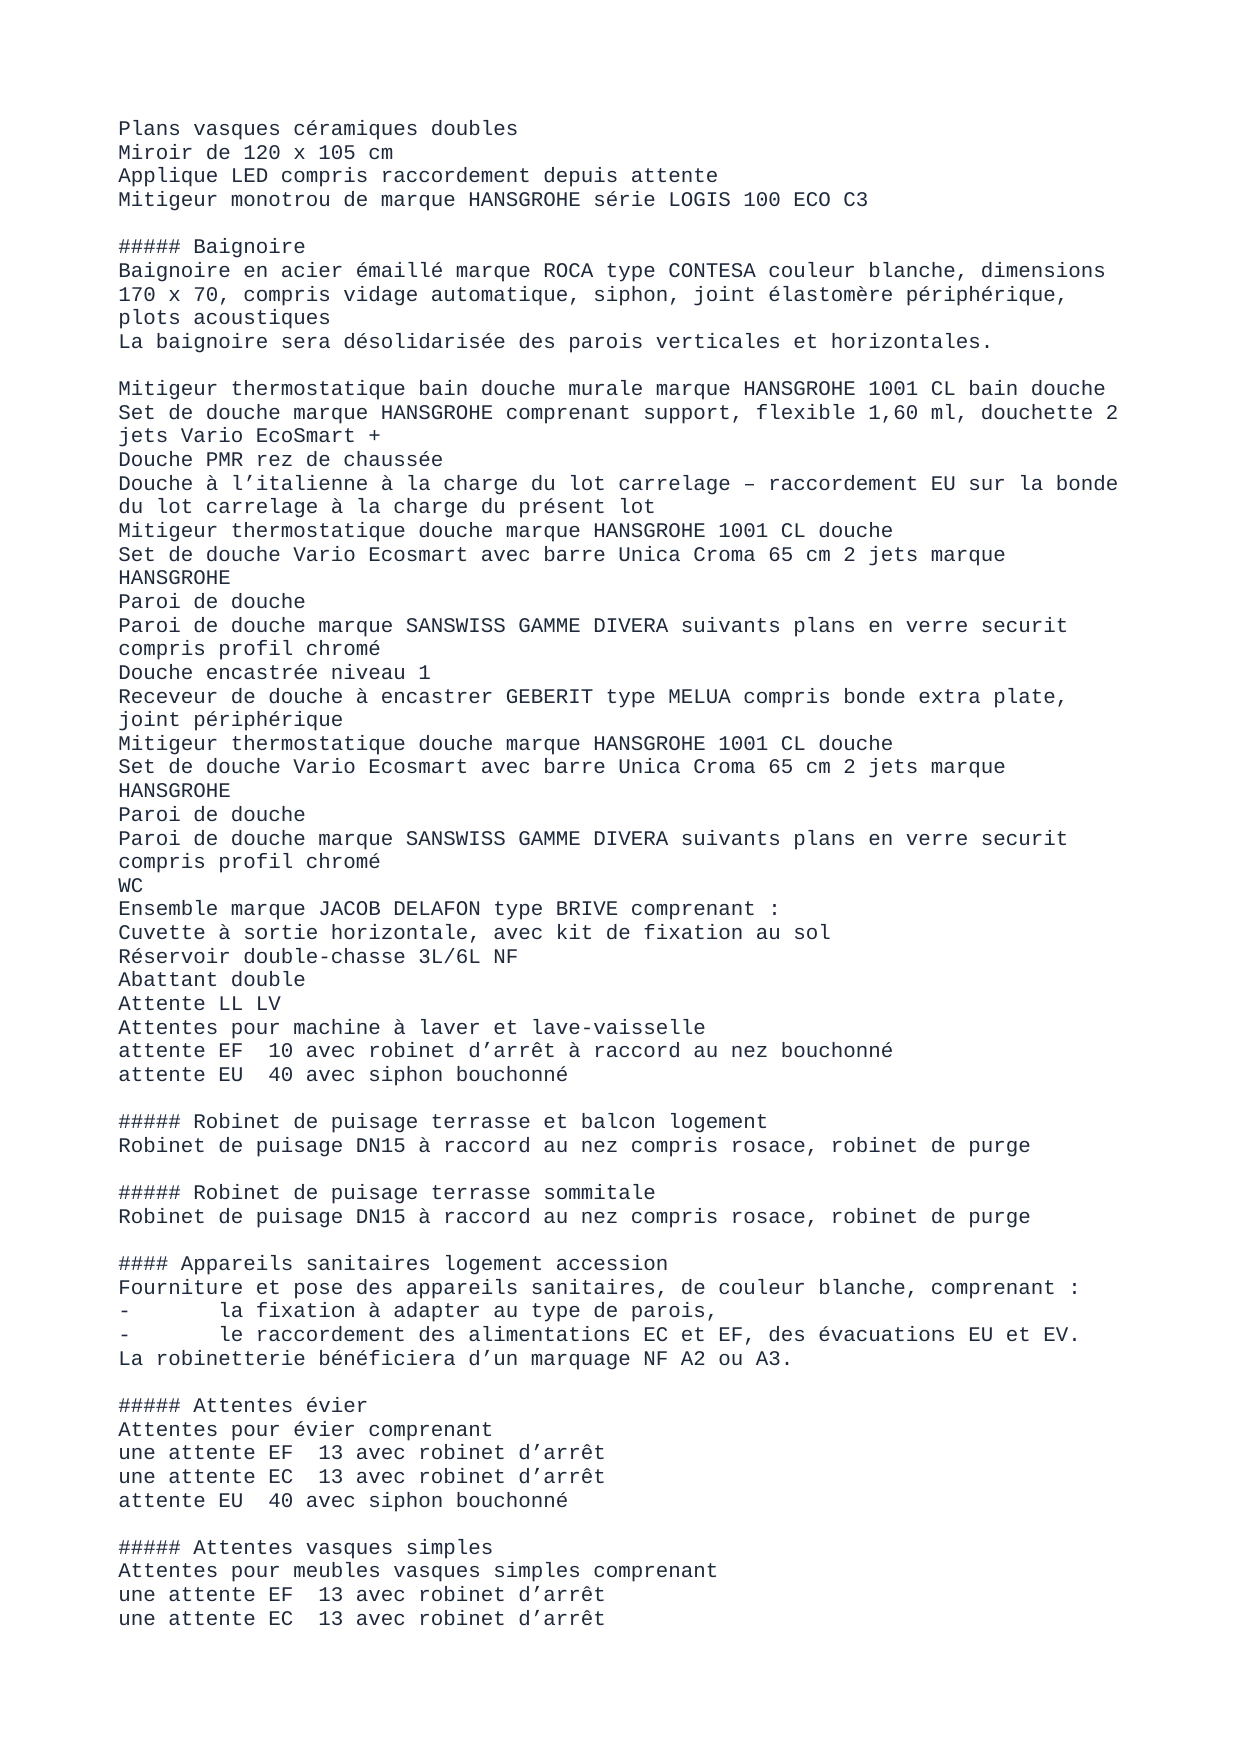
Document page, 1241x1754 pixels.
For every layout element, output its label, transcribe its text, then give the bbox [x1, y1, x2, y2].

text Paroi de douche marque SANSWISS GAMME DIVERA suivants plans en verre securit compris profil chromé [118, 615, 1122, 662]
text ##### Attentes évier [118, 1395, 1122, 1419]
text Applique LED compris raccordement depuis attente [118, 165, 1122, 189]
text ##### Baignoire [118, 236, 1122, 260]
text #### Appareils sanitaires logement accession [118, 1253, 1122, 1277]
text ##### Attentes vasques simples [118, 1537, 1122, 1561]
text ##### Robinet de puisage terrasse sommitale [118, 1182, 1122, 1206]
text Douche encastrée niveau 1 [118, 662, 1122, 686]
text une attente EC 13 avec robinet d’arrêt [118, 1466, 1122, 1489]
text attente EF 10 avec robinet d’arrêt à raccord au nez bouchonné [118, 1040, 1122, 1064]
text attente EU 40 avec siphon bouchonné [118, 1064, 1122, 1088]
text Robinet de puisage DN15 à raccord au nez compris rosace, robinet de purge [118, 1206, 1122, 1229]
text Douche à l’italienne à la charge du lot carrelage – raccordement EU sur la bonde du lot carrelage à la charge du présent lot [118, 473, 1122, 520]
text ##### Robinet de puisage terrasse et balcon logement [118, 1111, 1122, 1135]
text Mitigeur monotrou de marque HANSGROHE série LOGIS 100 ECO C3 [118, 189, 1122, 213]
text Cuvette à sortie horizontale, avec kit de fixation au sol [118, 922, 1122, 946]
text Miroir de 120 x 105 cm [118, 142, 1122, 165]
text Ensemble marque JACOB DELAFON type BRIVE comprenant : [118, 898, 1122, 922]
text Mitigeur thermostatique bain douche murale marque HANSGROHE 1001 CL bain douche [118, 378, 1122, 402]
text - le raccordement des alimentations EC et EF, des évacuations EU et EV. [118, 1324, 1122, 1348]
text Robinet de puisage DN15 à raccord au nez compris rosace, robinet de purge [118, 1135, 1122, 1158]
text Abattant double [118, 969, 1122, 993]
text Paroi de douche marque SANSWISS GAMME DIVERA suivants plans en verre securit compris profil chromé [118, 827, 1122, 875]
text une attente EC 13 avec robinet d’arrêt [118, 1608, 1122, 1631]
text Set de douche Vario Ecosmart avec barre Unica Croma 65 cm 2 jets marque HANSGROHE [118, 544, 1122, 591]
text Mitigeur thermostatique douche marque HANSGROHE 1001 CL douche [118, 733, 1122, 757]
text Attente LL LV [118, 993, 1122, 1017]
text Set de douche Vario Ecosmart avec barre Unica Croma 65 cm 2 jets marque HANSGROHE [118, 757, 1122, 804]
text WC [118, 875, 1122, 898]
text Paroi de douche [118, 591, 1122, 615]
text Set de douche marque HANSGROHE comprenant support, flexible 1,60 ml, douchette 2 jets Vario EcoSmart + [118, 402, 1122, 449]
text Plans vasques céramiques doubles [118, 118, 1122, 142]
text Mitigeur thermostatique douche marque HANSGROHE 1001 CL douche [118, 520, 1122, 544]
text attente EU 40 avec siphon bouchonné [118, 1489, 1122, 1513]
text une attente EF 13 avec robinet d’arrêt [118, 1442, 1122, 1466]
text Attentes pour meubles vasques simples comprenant [118, 1561, 1122, 1584]
text - la fixation à adapter au type de parois, [118, 1300, 1122, 1324]
text Attentes pour machine à laver et lave-vaisselle [118, 1017, 1122, 1040]
text Receveur de douche à encastrer GEBERIT type MELUA compris bonde extra plate, joint périphérique [118, 686, 1122, 733]
text Réservoir double-chasse 3L/6L NF [118, 946, 1122, 969]
text Baignoire en acier émaillé marque ROCA type CONTESA couleur blanche, dimensions 170 x 70, compris vidage automatique, siphon, joint élastomère périphérique, plots acoustiques [118, 260, 1122, 331]
text Attentes pour évier comprenant [118, 1419, 1122, 1442]
text La baignoire sera désolidarisée des parois verticales et horizontales. [118, 331, 1122, 354]
text Fourniture et pose des appareils sanitaires, de couleur blanche, comprenant : [118, 1277, 1122, 1300]
text Paroi de douche [118, 804, 1122, 827]
text La robinetterie bénéficiera d’un marquage NF A2 ou A3. [118, 1348, 1122, 1371]
text Douche PMR rez de chaussée [118, 449, 1122, 473]
text une attente EF 13 avec robinet d’arrêt [118, 1584, 1122, 1608]
